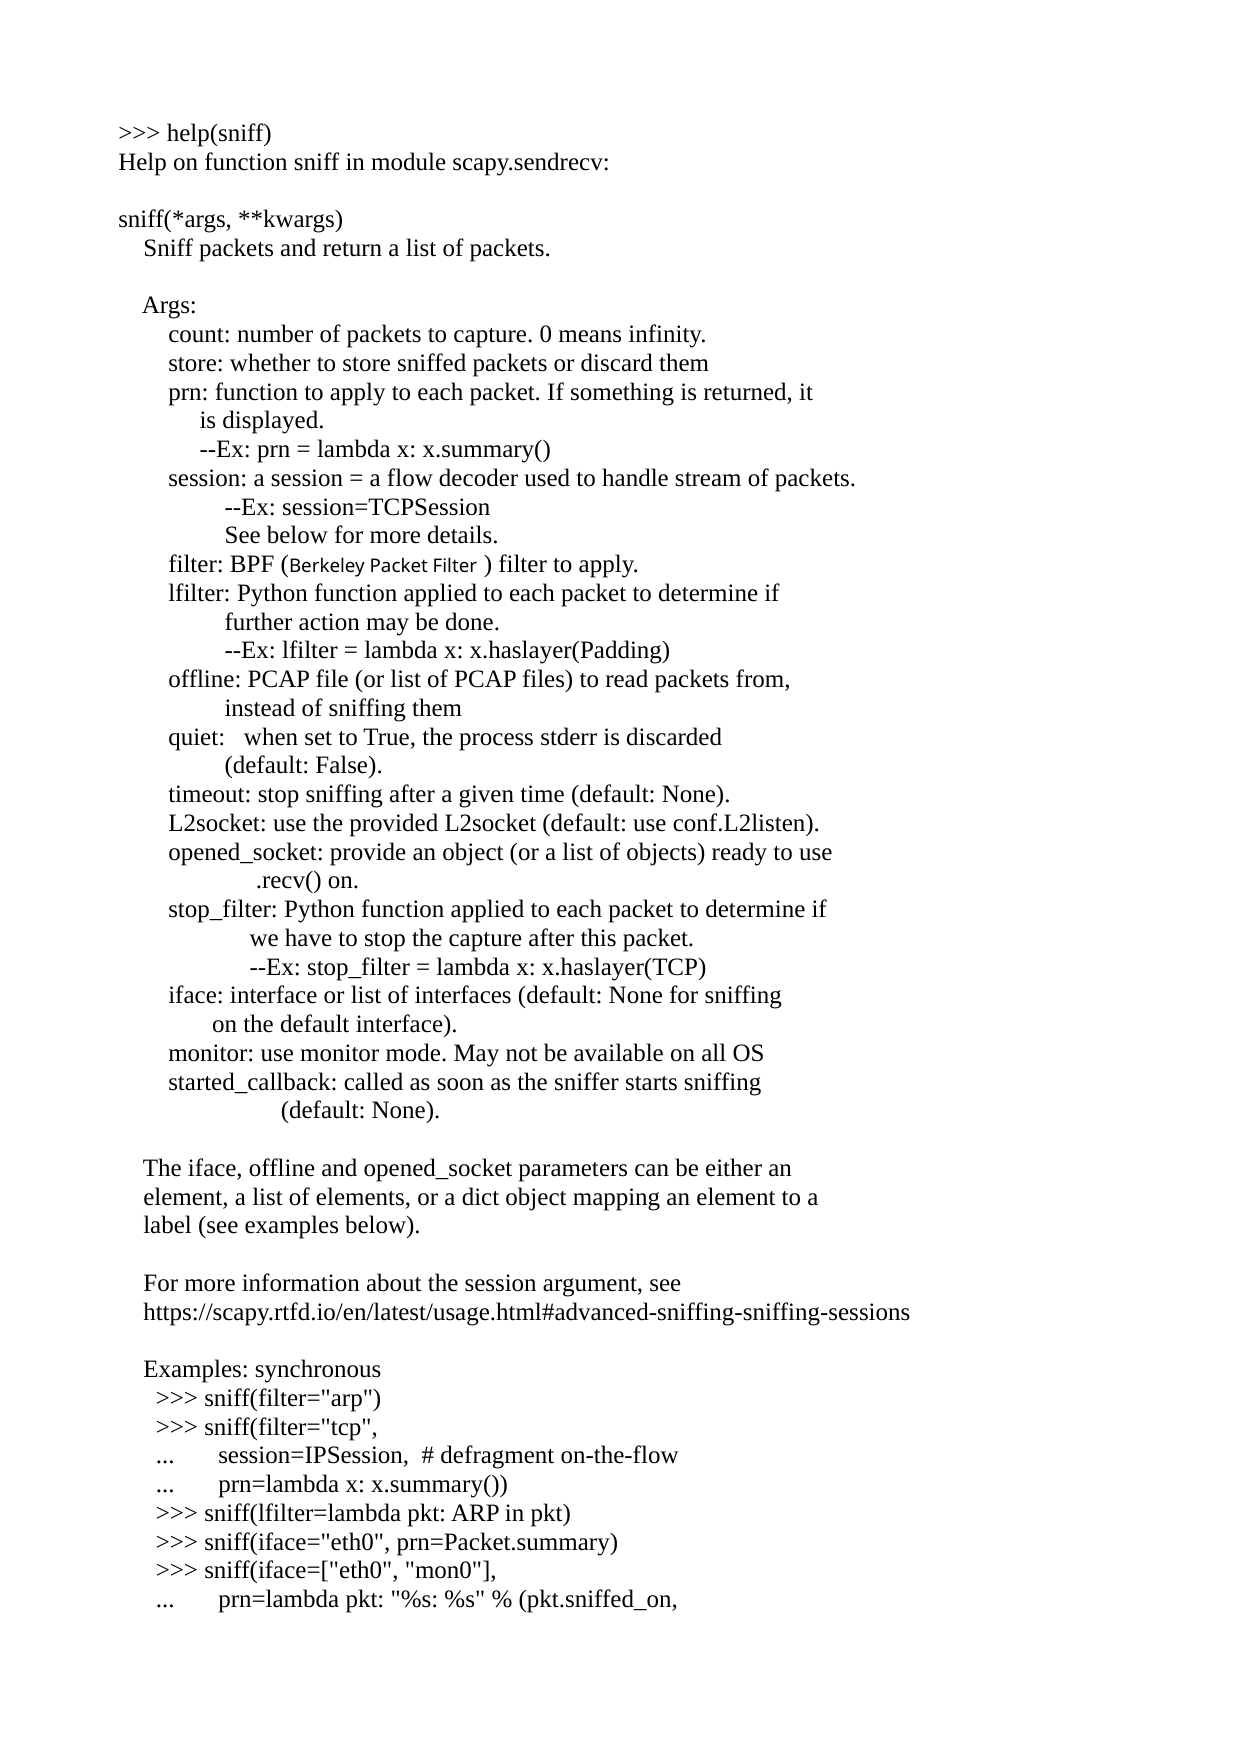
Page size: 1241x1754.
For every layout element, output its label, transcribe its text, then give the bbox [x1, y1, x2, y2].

text For more information about the session argument, see [118, 1268, 1122, 1297]
text >>> help(sniff) [118, 118, 1122, 147]
text >>> sniff(filter="tcp", [118, 1412, 1122, 1441]
text is displayed. [118, 406, 1122, 434]
text started_callback: called as soon as the sniffer starts sniffing [118, 1067, 1122, 1096]
text ... prn=lambda pkt: "%s: %s" % (pkt.sniffed_on, [118, 1584, 1122, 1613]
text https://scapy.rtfd.io/en/latest/usage.html#advanced-sniffing-sniffing-sessions [118, 1297, 1122, 1326]
text (default: None). [118, 1096, 1122, 1124]
text further action may be done. [118, 607, 1122, 636]
text on the default interface). [118, 1009, 1122, 1038]
text --Ex: stop_filter = lambda x: x.haslayer(TCP) [118, 952, 1122, 981]
text >>> sniff(iface=["eth0", "mon0"], [118, 1556, 1122, 1584]
text >>> sniff(iface="eth0", prn=Packet.summary) [118, 1527, 1122, 1556]
text L2socket: use the provided L2socket (default: use conf.L2listen). [118, 808, 1122, 837]
text element, a list of elements, or a dict object mapping an element to a [118, 1182, 1122, 1211]
text ... prn=lambda x: x.summary()) [118, 1469, 1122, 1498]
text sniff(*args, **kwargs) [118, 204, 1122, 233]
text we have to stop the capture after this packet. [118, 923, 1122, 952]
text quiet: when set to True, the process stderr is discarded [118, 722, 1122, 751]
text prn: function to apply to each packet. If something is returned, it [118, 377, 1122, 406]
text session: a session = a flow decoder used to handle stream of packets. [118, 463, 1122, 492]
text Examples: synchronous [118, 1354, 1122, 1383]
text Sniff packets and return a list of packets. [118, 233, 1122, 262]
text store: whether to store sniffed packets or discard them [118, 348, 1122, 377]
text stop_filter: Python function applied to each packet to determine if [118, 894, 1122, 923]
text opened_socket: provide an object (or a list of objects) ready to use [118, 837, 1122, 866]
text The iface, offline and opened_socket parameters can be either an [118, 1153, 1122, 1182]
text lfilter: Python function applied to each packet to determine if [118, 578, 1122, 607]
text iface: interface or list of interfaces (default: None for sniffing [118, 981, 1122, 1009]
text Args: [118, 291, 1122, 319]
text --Ex: session=TCPSession [118, 492, 1122, 521]
text See below for more details. [118, 521, 1122, 549]
text offline: PCAP file (or list of PCAP files) to read packets from, [118, 664, 1122, 693]
text label (see examples below). [118, 1211, 1122, 1239]
text .recv() on. [118, 866, 1122, 894]
text timeout: stop sniffing after a given time (default: None). [118, 779, 1122, 808]
text Help on function sniff in module scapy.sendrecv: [118, 147, 1122, 176]
text monitor: use monitor mode. May not be available on all OS [118, 1038, 1122, 1067]
text >>> sniff(filter="arp") [118, 1383, 1122, 1412]
text instead of sniffing them [118, 693, 1122, 722]
text filter: BPF (Berkeley Packet Filter ) filter to apply. [118, 549, 1122, 578]
text --Ex: lfilter = lambda x: x.haslayer(Padding) [118, 636, 1122, 664]
text (default: False). [118, 751, 1122, 779]
text ... session=IPSession, # defragment on-the-flow [118, 1441, 1122, 1469]
text --Ex: prn = lambda x: x.summary() [118, 434, 1122, 463]
text >>> sniff(lfilter=lambda pkt: ARP in pkt) [118, 1498, 1122, 1527]
text count: number of packets to capture. 0 means infinity. [118, 319, 1122, 348]
